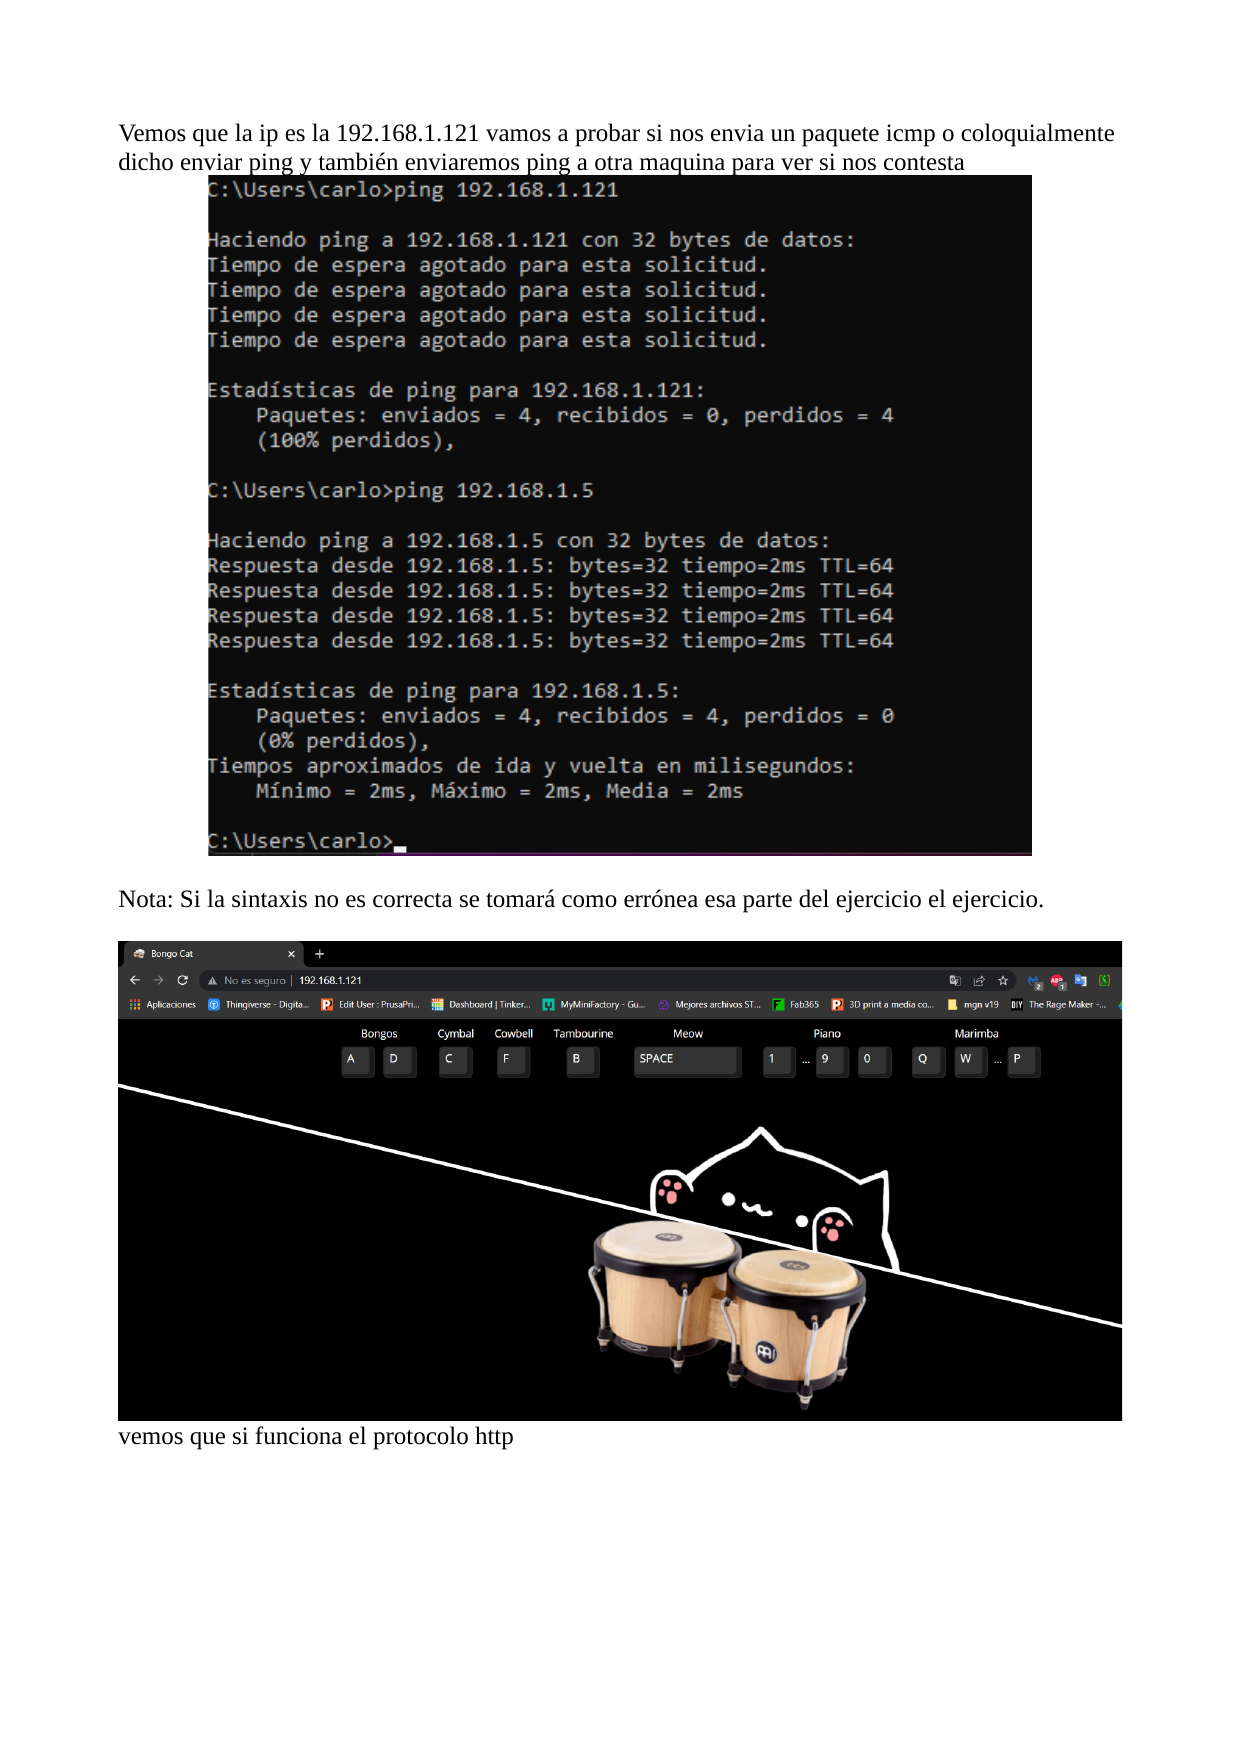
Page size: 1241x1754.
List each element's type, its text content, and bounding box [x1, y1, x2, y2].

text Vemos que la ip es la 192.168.1.121 vamos a probar si nos envia un paquete icmp o coloquialmente dicho enviar ping y también enviaremos ping a otra maquina para ver si nos contesta [118, 118, 1122, 176]
text vemos que si funciona el protocolo http [118, 1421, 1122, 1450]
text Nota: Si la sintaxis no es correcta se tomará como errónea esa parte del ejercicio el ejercicio. [118, 884, 1122, 913]
